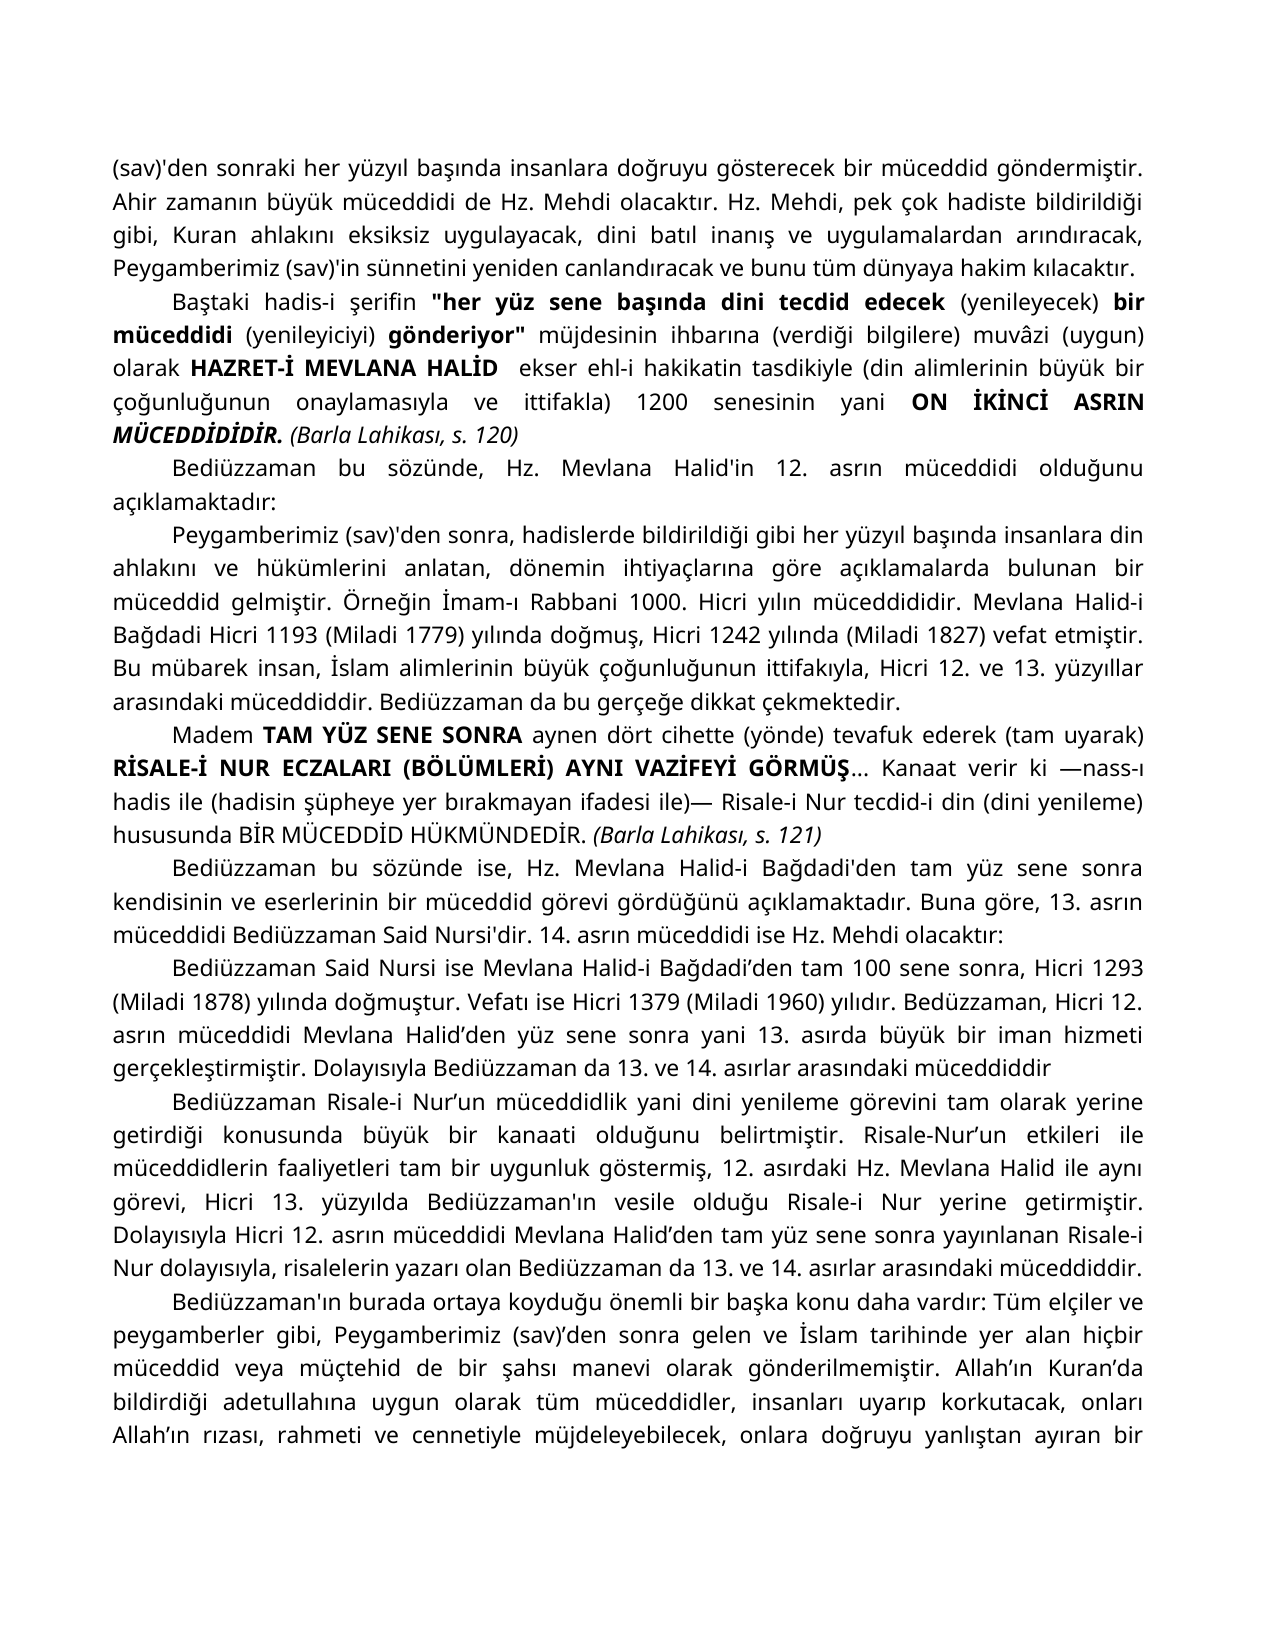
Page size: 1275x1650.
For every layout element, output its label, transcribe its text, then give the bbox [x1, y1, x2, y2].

text Bediüzzaman Said Nursi ise Mevlana Halid-i Bağdadi’den tam 100 sene sonra, Hicri 1293 (Miladi 1878) yılında doğmuştur. Vefatı ise Hicri 1379 (Miladi 1960) yılıdır. Bedüzzaman, Hicri 12. asrın müceddidi Mevlana Halid’den yüz sene sonra yani 13. asırda büyük bir iman hizmeti gerçekleştirmiştir. Dolayısıyla Bediüzzaman da 13. ve 14. asırlar arasındaki müceddiddir [112, 950, 1145, 1083]
text Bediüzzaman'ın burada ortaya koyduğu önemli bir başka konu daha vardır: Tüm elçiler ve peygamberler gibi, Peygamberimiz (sav)’den sonra gelen ve İslam tarihinde yer alan hiçbir müceddid veya müçtehid de bir şahsı manevi olarak gönderilmemiştir. Allah’ın Kuran’da bildirdiği adetullahına uygun olarak tüm müceddidler, insanları uyarıp korkutacak, onları Allah’ın rızası, rahmeti ve cennetiyle müjdeleyebilecek, onlara doğruyu yanlıştan ayıran bir [112, 1283, 1145, 1450]
text Madem TAM YÜZ SENE SONRA aynen dört cihette (yönde) tevafuk ederek (tam uyarak) RİSALE-İ NUR ECZALARI (BÖLÜMLERİ) AYNI VAZİFEYİ GÖRMÜŞ... Kanaat verir ki —nass-ı hadis ile (hadisin şüpheye yer bırakmayan ifadesi ile)— Risale-i Nur tecdid-i din (dini yenileme) hususunda BİR MÜCEDDİD HÜKMÜNDEDİR. (Barla Lahikası, s. 121) [112, 717, 1145, 850]
text Bediüzzaman bu sözünde ise, Hz. Mevlana Halid-i Bağdadi'den tam yüz sene sonra kendisinin ve eserlerinin bir müceddid görevi gördüğünü açıklamaktadır. Buna göre, 13. asrın müceddidi Bediüzzaman Said Nursi'dir. 14. asrın müceddidi ise Hz. Mehdi olacaktır: [112, 850, 1145, 950]
text Baştaki hadis-i şerifin "her yüz sene başında dini tecdid edecek (yenileyecek) bir müceddidi (yenileyiciyi) gönderiyor" müjdesinin ihbarına (verdiği bilgilere) muvâzi (uygun) olarak HAZRET-İ MEVLANA HALİD ekser ehl-i hakikatin tasdikiyle (din alimlerinin büyük bir çoğunluğunun onaylamasıyla ve ittifakla) 1200 senesinin yani ON İKİNCİ ASRIN MÜCEDDİDİDİR. (Barla Lahikası, s. 120) [112, 283, 1145, 450]
text Bediüzzaman Risale-i Nur’un müceddidlik yani dini yenileme görevini tam olarak yerine getirdiği konusunda büyük bir kanaati olduğunu belirtmiştir. Risale-Nur’un etkileri ile müceddidlerin faaliyetleri tam bir uygunluk göstermiş, 12. asırdaki Hz. Mevlana Halid ile aynı görevi, Hicri 13. yüzyılda Bediüzzaman'ın vesile olduğu Risale-i Nur yerine getirmiştir. Dolayısıyla Hicri 12. asrın müceddidi Mevlana Halid’den tam yüz sene sonra yayınlanan Risale-i Nur dolayısıyla, risalelerin yazarı olan Bediüzzaman da 13. ve 14. asırlar arasındaki müceddiddir. [112, 1083, 1145, 1283]
text (sav)'den sonraki her yüzyıl başında insanlara doğruyu gösterecek bir müceddid göndermiştir. Ahir zamanın büyük müceddidi de Hz. Mehdi olacaktır. Hz. Mehdi, pek çok hadiste bildirildiği gibi, Kuran ahlakını eksiksiz uygulayacak, dini batıl inanış ve uygulamalardan arındıracak, Peygamberimiz (sav)'in sünnetini yeniden canlandıracak ve bunu tüm dünyaya hakim kılacaktır. [112, 150, 1145, 283]
text Peygamberimiz (sav)'den sonra, hadislerde bildirildiği gibi her yüzyıl başında insanlara din ahlakını ve hükümlerini anlatan, dönemin ihtiyaçlarına göre açıklamalarda bulunan bir müceddid gelmiştir. Örneğin İmam-ı Rabbani 1000. Hicri yılın müceddididir. Mevlana Halid-i Bağdadi Hicri 1193 (Miladi 1779) yılında doğmuş, Hicri 1242 yılında (Miladi 1827) vefat etmiştir. Bu mübarek insan, İslam alimlerinin büyük çoğunluğunun ittifakıyla, Hicri 12. ve 13. yüzyıllar arasındaki müceddiddir. Bediüzzaman da bu gerçeğe dikkat çekmektedir. [112, 517, 1145, 717]
text Bediüzzaman bu sözünde, Hz. Mevlana Halid'in 12. asrın müceddidi olduğunu açıklamaktadır: [112, 450, 1145, 517]
